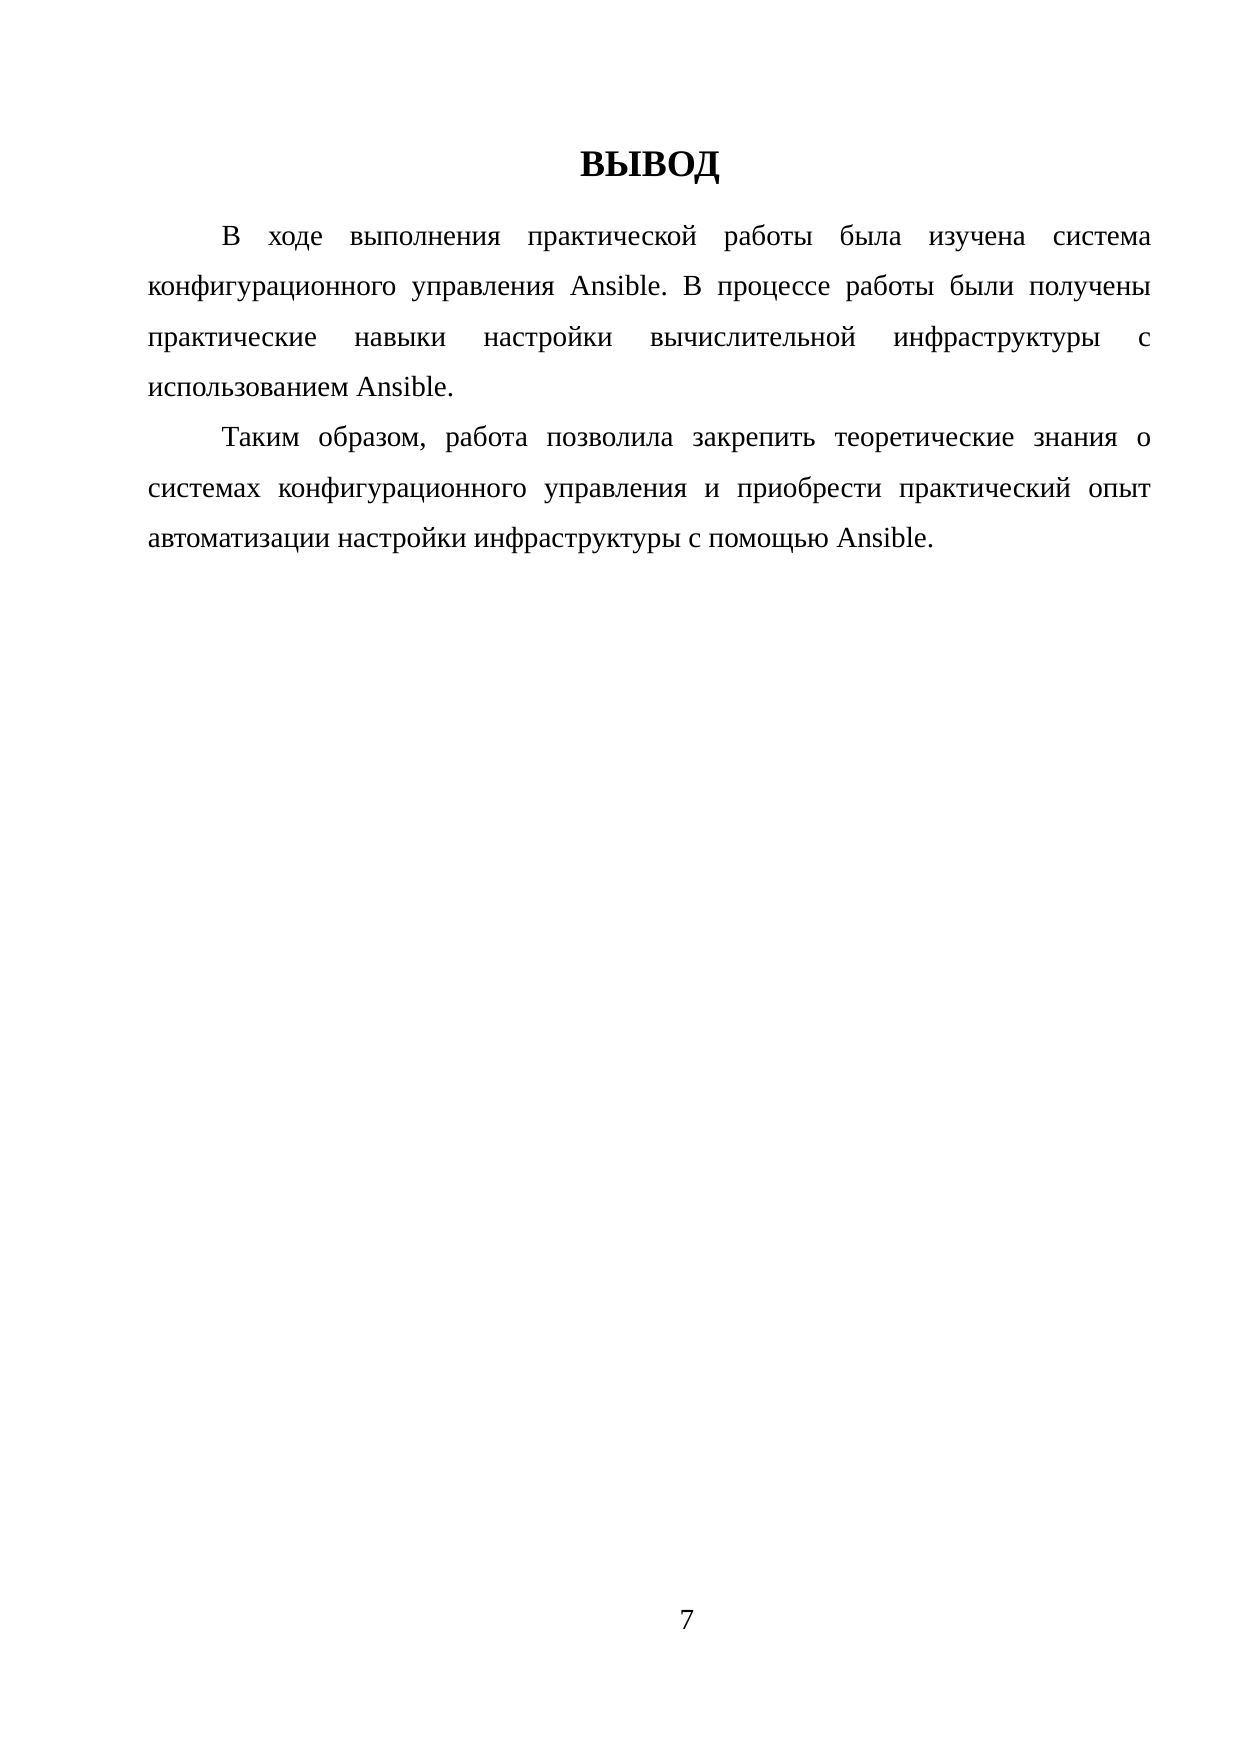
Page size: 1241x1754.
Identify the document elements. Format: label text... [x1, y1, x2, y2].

text В ходе выполнения практической работы была изучена система конфигурационного управления Ansible. В процессе работы были получены практические навыки настройки вычислительной инфраструктуры с использованием Ansible. [148, 218, 1152, 403]
subtitle ВЫВОД [148, 142, 1152, 185]
text Таким образом, работа позволила закрепить теоретические знания о системах конфигурационного управления и приобрести практический опыт автоматизации настройки инфраструктуры с помощью Ansible. [148, 419, 1152, 554]
